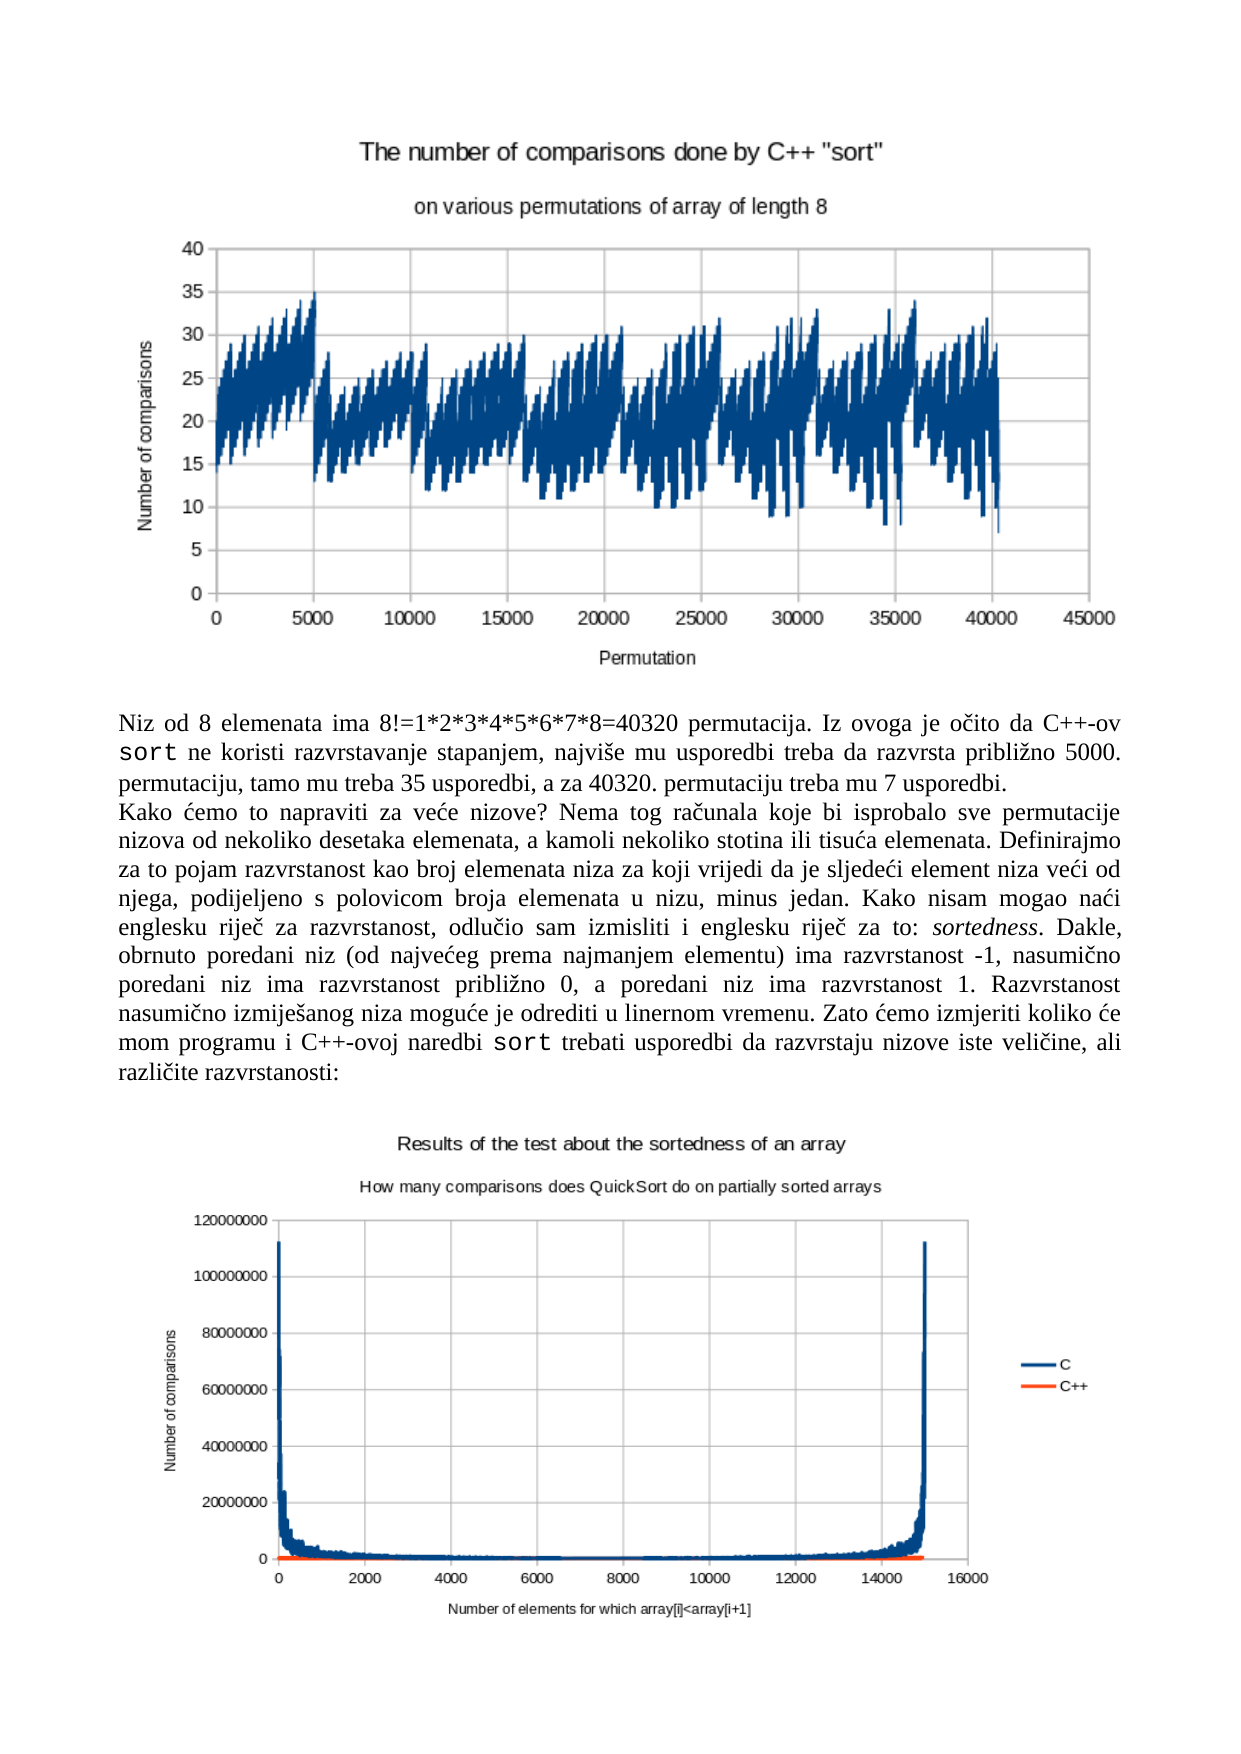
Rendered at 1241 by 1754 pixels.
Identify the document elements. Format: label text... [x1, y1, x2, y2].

picture [139, 1115, 1101, 1631]
text Kako ćemo to napraviti za veće nizove? Nema tog računala koje bi isprobalo sve permutacije nizova od nekoliko desetaka elemenata, a kamoli nekoliko stotina ili tisuća elemenata. Definirajmo za to pojam razvrstanost kao broj elemenata niza za koji vrijedi da je sljedeći element niza veći od njega, podijeljeno s polovicom broja elemenata u nizu, minus jedan. Kako nisam mogao naći englesku riječ za razvrstanost, odlučio sam izmisliti i englesku riječ za to: sortedness. Dakle, obrnuto poredani niz (od najvećeg prema najmanjem elementu) ima razvrstanost -1, nasumično poredani niz ima razvrstanost približno 0, a poredani niz ima razvrstanost 1. Razvrstanost nasumično izmiješanog niza moguće je odrediti u linernom vremenu. Zato ćemo izmjeriti koliko će mom programu i C++-ovoj naredbi sort trebati usporedbi da razvrstaju nizove iste veličine, ali različite razvrstanosti: [118, 797, 1122, 1086]
picture [118, 118, 1123, 680]
text Niz od 8 elemenata ima 8!=1*2*3*4*5*6*7*8=40320 permutacija. Iz ovoga je očito da C++-ov sort ne koristi razvrstavanje stapanjem, najviše mu usporedbi treba da razvrsta približno 5000. permutaciju, tamo mu treba 35 usporedbi, a za 40320. permutaciju treba mu 7 usporedbi. [118, 708, 1122, 797]
